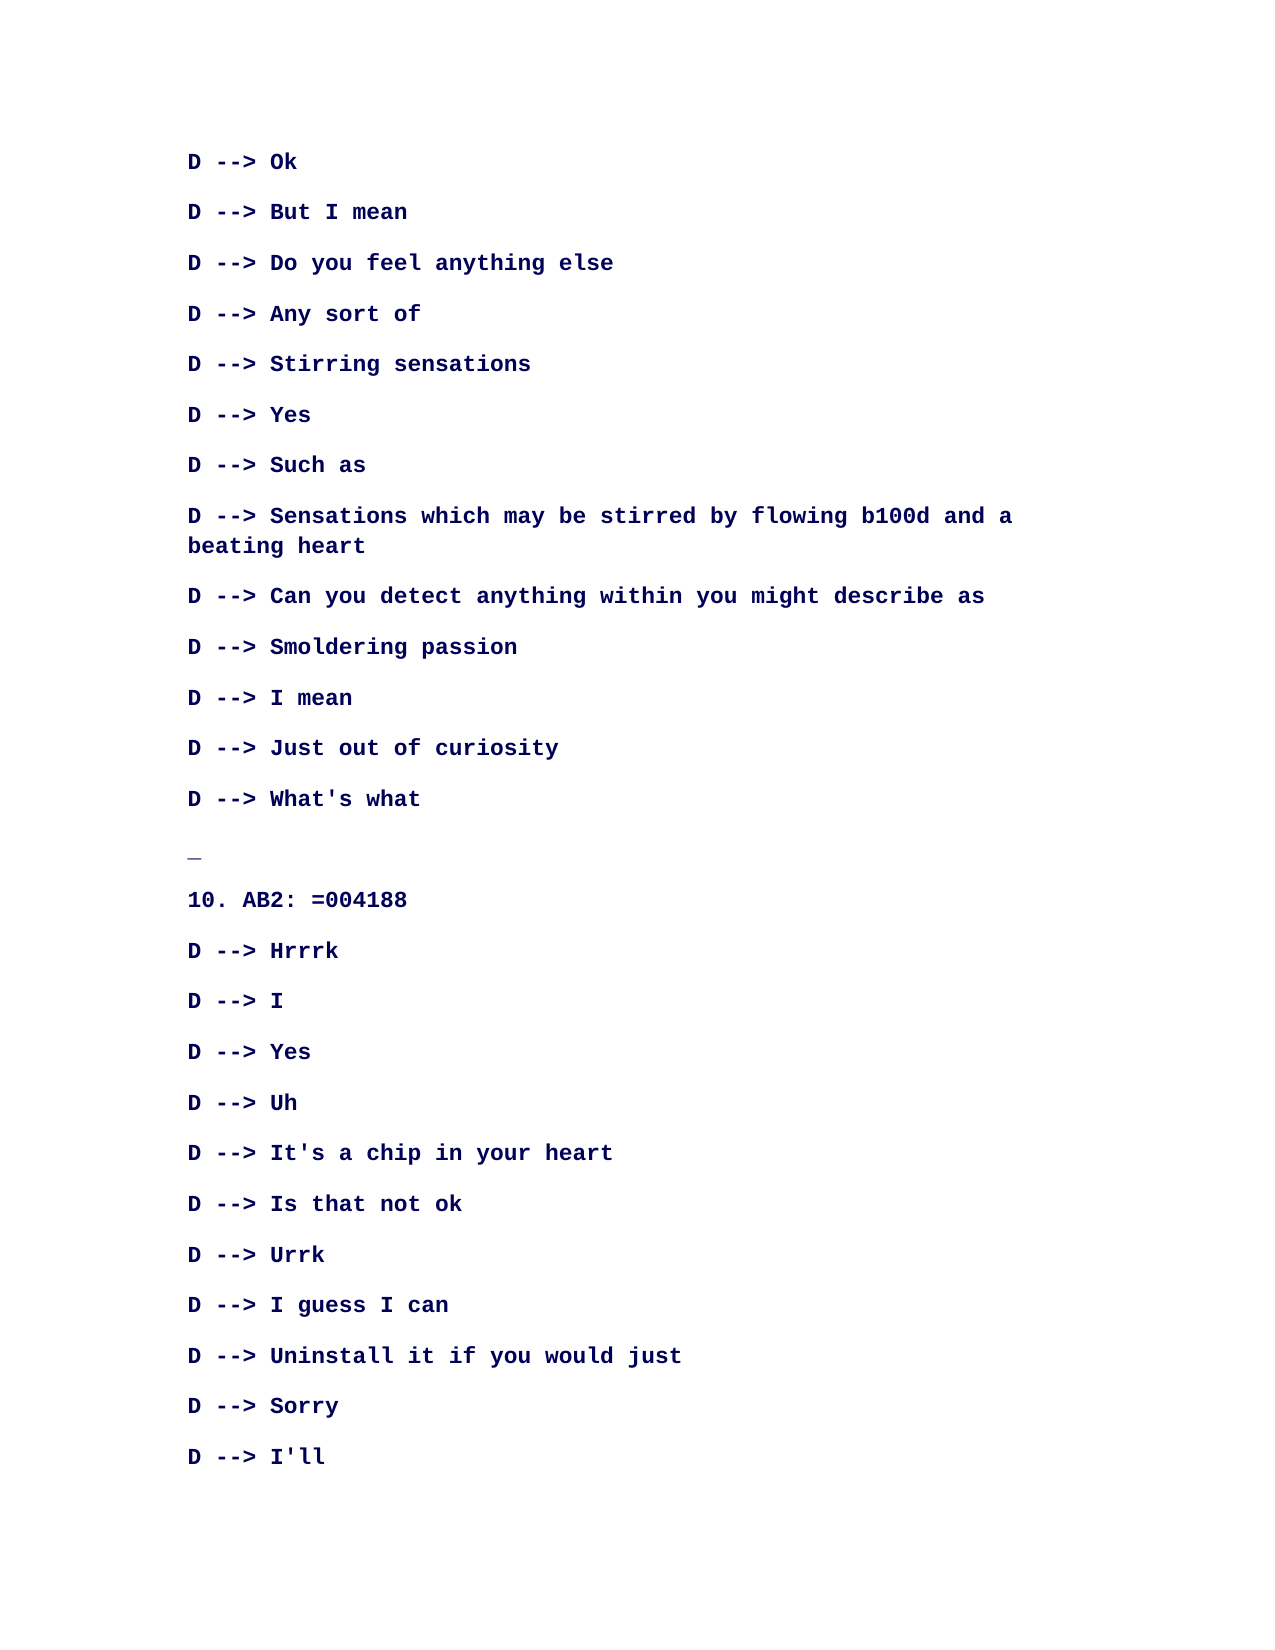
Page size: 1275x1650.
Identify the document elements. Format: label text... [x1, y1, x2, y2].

text D --> Sensations which may be stirred by flowing b100d and a beating heart [187, 504, 1087, 560]
text 10. AB2: =004188 [187, 888, 1087, 914]
text D --> Stirring sensations [187, 352, 1087, 378]
text D --> Can you detect anything within you might describe as [187, 585, 1087, 611]
text D --> Uninstall it if you would just [187, 1344, 1087, 1370]
text D --> Just out of curiosity [187, 737, 1087, 763]
text D --> Hrrrk [187, 939, 1087, 965]
text _ [187, 838, 1087, 864]
text D --> Smoldering passion [187, 635, 1087, 661]
text D --> Sorry [187, 1395, 1087, 1421]
text D --> But I mean [187, 201, 1087, 227]
text D --> Urrk [187, 1243, 1087, 1269]
text D --> I [187, 990, 1087, 1016]
text D --> Any sort of [187, 302, 1087, 328]
text D --> I guess I can [187, 1293, 1087, 1319]
text D --> Do you feel anything else [187, 251, 1087, 277]
text D --> I mean [187, 686, 1087, 712]
text D --> Is that not ok [187, 1192, 1087, 1218]
text D --> Ok [187, 150, 1087, 176]
text D --> Yes [187, 1040, 1087, 1066]
text D --> Yes [187, 403, 1087, 429]
text D --> Uh [187, 1091, 1087, 1117]
text D --> It's a chip in your heart [187, 1142, 1087, 1168]
text D --> I'll [187, 1445, 1087, 1471]
text D --> Such as [187, 454, 1087, 480]
text D --> What's what [187, 787, 1087, 813]
